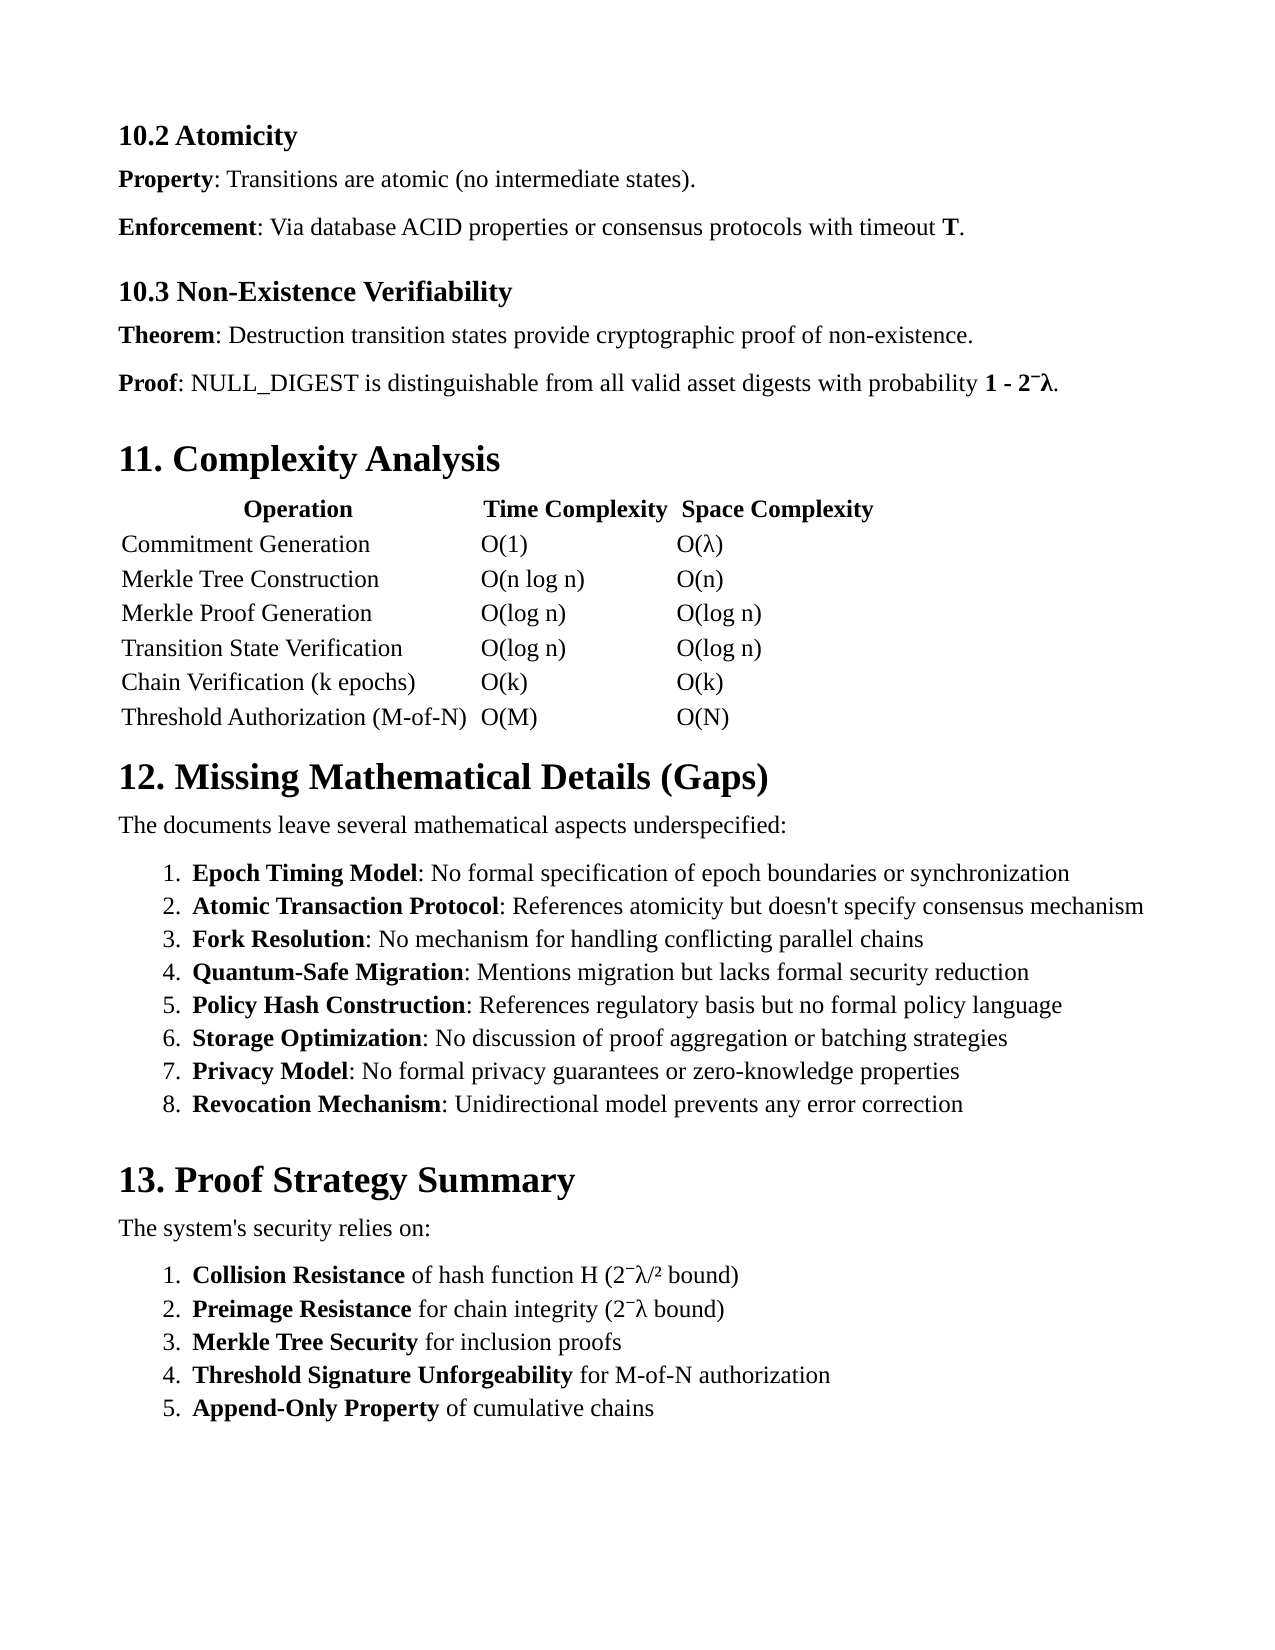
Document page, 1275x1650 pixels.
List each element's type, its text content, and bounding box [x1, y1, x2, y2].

table_cell O(M) [478, 699, 673, 734]
table_cell Threshold Authorization (M-of-N) [118, 699, 478, 734]
table_cell O(log n) [478, 595, 673, 630]
subtitle 12. Missing Mathematical Details (Gaps) [118, 754, 1157, 798]
text Proof: NULL_DIGEST is distinguishable from all valid asset digests with probability 1 - 2⁻λ. [118, 368, 1157, 396]
table_cell O(n log n) [478, 561, 673, 595]
subtitle 10.3 Non-Existence Verifiability [118, 274, 1157, 307]
list Atomic Transaction Protocol: References atomicity but doesn't specify consensus mechanism [162, 891, 1157, 919]
table_cell Merkle Proof Generation [118, 595, 478, 630]
table_header Operation [118, 492, 478, 526]
subtitle 13. Proof Strategy Summary [118, 1157, 1157, 1201]
table_cell Transition State Verification [118, 630, 478, 664]
subtitle 10.2 Atomicity [118, 118, 1157, 152]
text Theorem: Destruction transition states provide cryptographic proof of non-existence. [118, 320, 1157, 349]
text The system's security relies on: [118, 1213, 1157, 1242]
table_cell O(n) [674, 561, 882, 595]
table_cell O(k) [478, 665, 673, 699]
list Privacy Model: No formal privacy guarantees or zero-knowledge properties [162, 1056, 1157, 1085]
table_cell Commitment Generation [118, 526, 478, 561]
table_cell O(N) [674, 699, 882, 734]
list Storage Optimization: No discussion of proof aggregation or batching strategies [162, 1023, 1157, 1052]
table_cell O(log n) [478, 630, 673, 664]
list Policy Hash Construction: References regulatory basis but no formal policy language [162, 990, 1157, 1019]
table_cell Chain Verification (k epochs) [118, 665, 478, 699]
list Revocation Mechanism: Unidirectional model prevents any error correction [162, 1089, 1157, 1118]
list Merkle Tree Security for inclusion proofs [162, 1327, 1157, 1355]
list Quantum-Safe Migration: Mentions migration but lacks formal security reduction [162, 957, 1157, 986]
text Enforcement: Via database ACID properties or consensus protocols with timeout T. [118, 212, 1157, 241]
list Preimage Resistance for chain integrity (2⁻λ bound) [162, 1294, 1157, 1322]
list Append-Only Property of cumulative chains [162, 1393, 1157, 1421]
text The documents leave several mathematical aspects underspecified: [118, 810, 1157, 839]
table_cell O(1) [478, 526, 673, 561]
list Fork Resolution: No mechanism for handling conflicting parallel chains [162, 924, 1157, 953]
table_cell O(λ) [674, 526, 882, 561]
table_header Time Complexity [478, 492, 673, 526]
table_cell O(log n) [674, 630, 882, 664]
table_header Space Complexity [674, 492, 882, 526]
list Threshold Signature Unforgeability for M-of-N authorization [162, 1360, 1157, 1388]
table_cell O(k) [674, 665, 882, 699]
list Epoch Timing Model: No formal specification of epoch boundaries or synchronization [162, 858, 1157, 887]
table_cell O(log n) [674, 595, 882, 630]
text Property: Transitions are atomic (no intermediate states). [118, 164, 1157, 193]
subtitle 11. Complexity Analysis [118, 436, 1157, 479]
list Collision Resistance of hash function H (2⁻λ/² bound) [162, 1261, 1157, 1289]
table_cell Merkle Tree Construction [118, 561, 478, 595]
